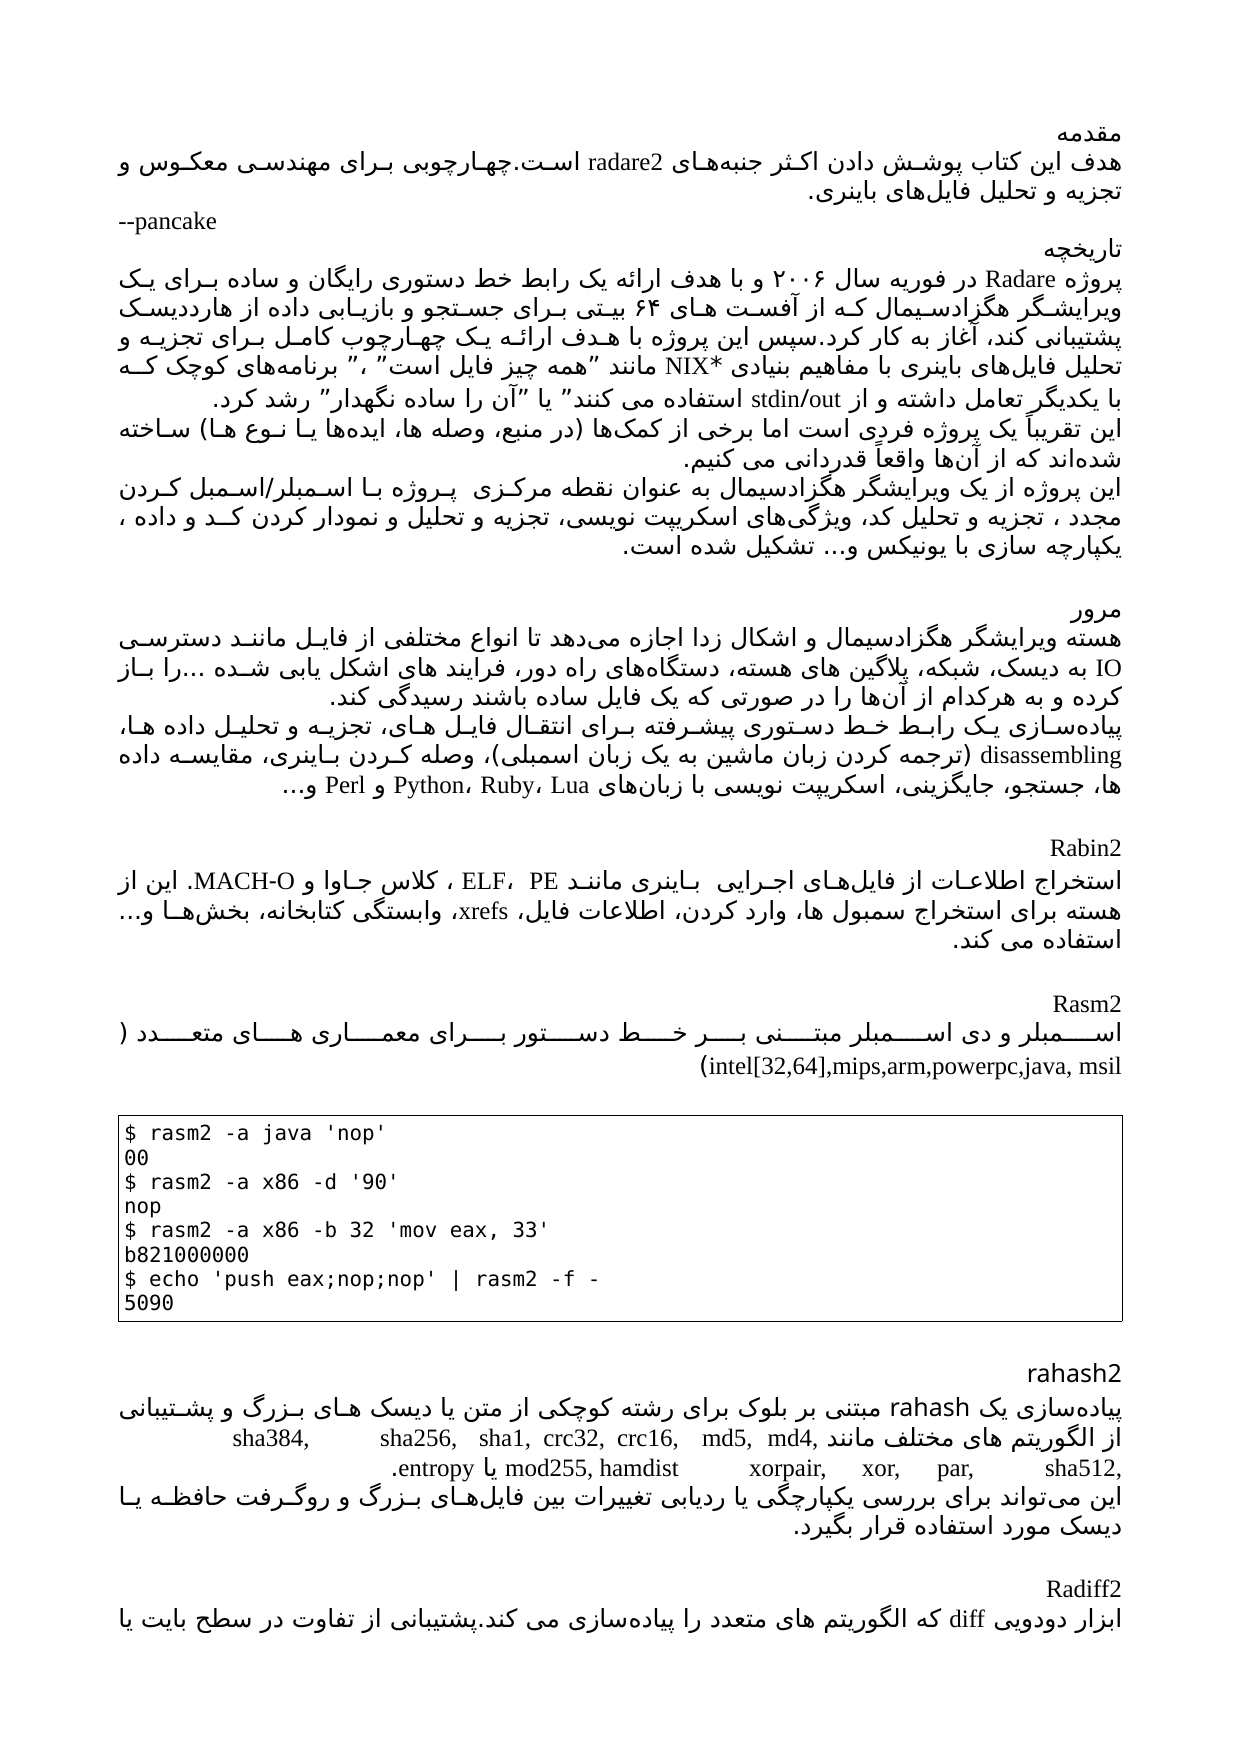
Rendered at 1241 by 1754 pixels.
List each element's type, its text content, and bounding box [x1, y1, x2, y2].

text این تقریباً یک پروژه فردی است اما برخی از کمک‌ها (در منبع، وصله ها، ایده‌ها یا نوع ها) ساخته شده‌اند که از آن‌ها واقعاً قدردانی می کنیم. [118, 414, 1122, 473]
text مرور [118, 594, 1122, 624]
text پروژه Radare در فوریه سال ۲۰۰۶ و با هدف ارائه یک رابط خط دستوری رایگان و ساده برای یک ویرایشگر هگزادسیمال که از آفست های ۶۴ بیتی برای جستجو و بازیابی داده از هارددیسک پشتیبانی کند، آغاز به کار کرد.سپس این پروژه با هدف ارائه یک چهارچوب کامل برای تجزیه و تحلیل فایل‌های باینری با مفاهیم بنیادی *NIX مانند ”همه چیز فایل است” ،” برنامه‌های کوچک که با یکدیگر تعامل داشته و از stdin/out استفاده می کنند” یا ”آن را ساده نگهدار” رشد کرد. [118, 264, 1122, 414]
text هدف این کتاب پوشش دادن اکثر جنبه‌های radare2 است.چهارچوبی برای مهندسی معکوس و تجزیه و تحلیل فایل‌های باینری. [118, 147, 1122, 206]
text اسمبلر و دی اسمبلر مبتنی بر خط دستور برای معماری های متعدد (intel[32,64],mips,arm,powerpc,java, msil) [118, 1018, 1122, 1081]
text rahash2 [118, 1355, 1122, 1389]
text ابزار دودویی diff که الگوریتم های متعدد را پیاده‌سازی می کند.پشتیبانی از تفاوت در سطح بایت یا دلتا برای فایل‌های باینری و تجزیه و تحلیل تفاوت کد برای پیدا کردن تغییرات در بلوک اولیه کد از تجزیه و تحلیل radare یا آن‌هایی که از اسکریپت idc2rdb rsc با IDA استفاده می کنند. [118, 1604, 1122, 1633]
text پیاده‌سازی یک رابط خط دستوری پیشرفته برای انتقال فایل های، تجزیه و تحلیل داده ها،disassembling (ترجمه کردن زبان ماشین به یک زبان اسمبلی)، وصله کردن باینری، مقایسه داده ها، جستجو، جایگزینی، اسکریپت نویسی با زبان‌های Python، Ruby، Lua و Perl و... [118, 711, 1122, 799]
text هسته ویرایشگر هگزادسیمال و اشکال زدا اجازه می‌دهد تا انواع مختلفی از فایل مانند دسترسی IO به دیسک، شبکه، پلاگین های هسته، دستگاه‌های راه دور، فرایند های اشکل یابی شده ...را باز کرده و به هرکدام از آن‌ها را در صورتی که یک فایل ساده باشند رسیدگی کند. [118, 624, 1122, 711]
text تاریخچه [118, 234, 1122, 264]
text Rasm2 [118, 989, 1122, 1018]
text Rabin2 [118, 833, 1122, 862]
text مقدمه [118, 118, 1122, 147]
text Radiff2 [118, 1574, 1122, 1604]
text پیاده‌سازی یک rahash مبتنی بر بلوک برای رشته کوچکی از متن یا دیسک های بزرگ و پشتیبانی از الگوریتم های مختلف مانند md4, md5, crc16, crc32, sha1, sha256, sha384, sha512, par, xor, xorpair, mod255, hamdist یا entropy. [118, 1389, 1122, 1482]
text این پروژه از یک ویرایشگر هگزادسیمال به عنوان نقطه مرکزی پروژه با اسمبلر/اسمبل کردن مجدد ، تجزیه و تحلیل کد، ویژگی‌های اسکریپت نویسی، تجزیه و تحلیل و نمودار کردن کد و داده ، یکپارچه سازی با یونیکس و... تشکیل شده است. [118, 473, 1122, 560]
text --pancake [118, 206, 1122, 234]
text استخراج اطلاعات از فایل‌های اجرایی باینری مانند ELF، PE ، کلاس جاوا و MACH-O. این از هسته برای استخراج سمبول ها، وارد کردن، اطلاعات فایل، xrefs، وابستگی کتابخانه، بخش‌ها و... استفاده می کند. [118, 862, 1122, 955]
table_header $ rasm2 -a java 'nop' 00 $ rasm2 -a x86 -d '90' nop $ rasm2 -a x86 -b 32 'mov eax, 33' b821000000 $ echo 'push eax;nop;nop' | rasm2 -f - 5090 [119, 1116, 1122, 1321]
text این می‌تواند برای بررسی یکپارچگی یا ردیابی تغییرات بین فایل‌های بزرگ و روگرفت حافظه یا دیسک مورد استفاده قرار بگیرد. [118, 1482, 1122, 1540]
